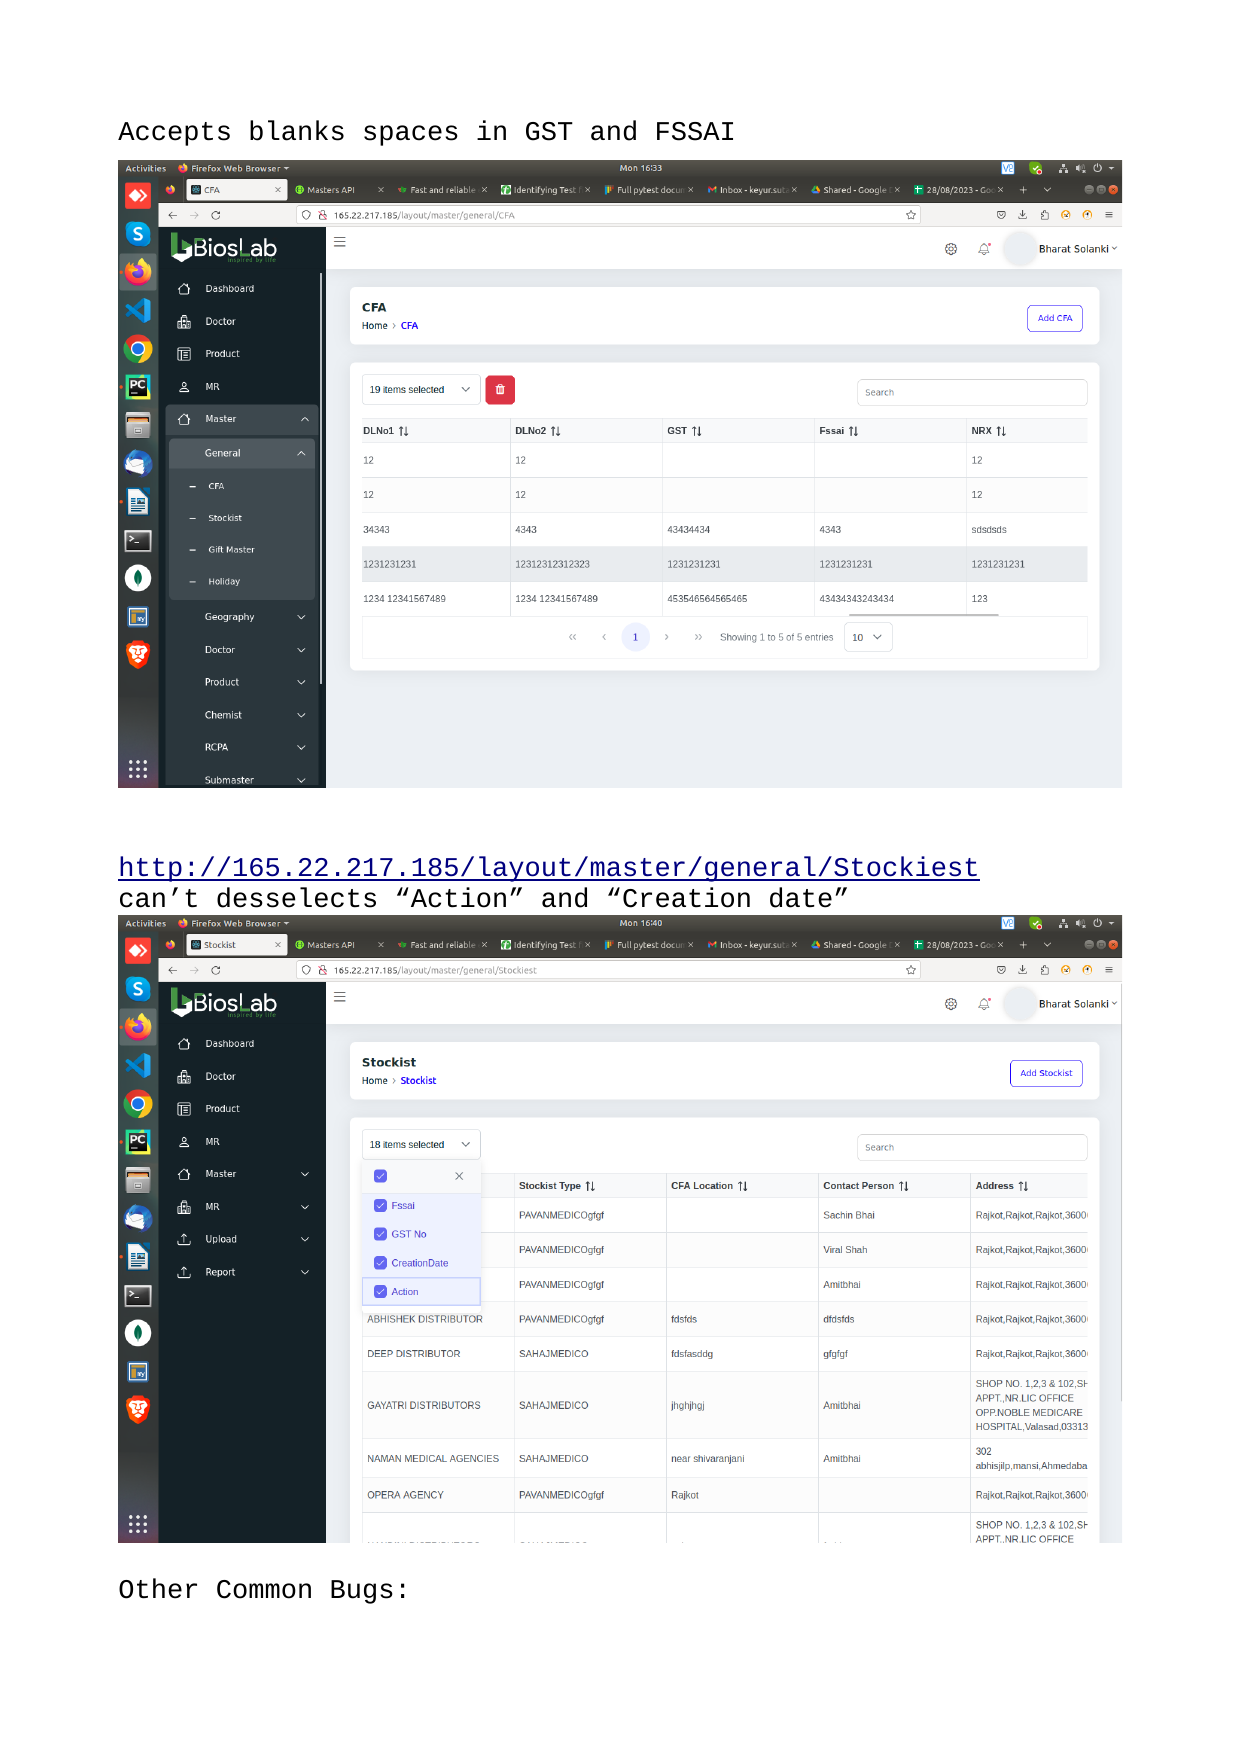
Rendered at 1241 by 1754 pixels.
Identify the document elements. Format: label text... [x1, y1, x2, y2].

text Other Common Bugs: [118, 1576, 1122, 1606]
picture [118, 160, 1123, 788]
text http://165.22.217.185/layout/master/general/Stockiest [118, 854, 1122, 884]
text Accepts blanks spaces in GST and FSSAI [118, 118, 1122, 149]
picture [118, 915, 1123, 1543]
text can’t desselects “Action” and “Creation date” [118, 884, 1122, 915]
